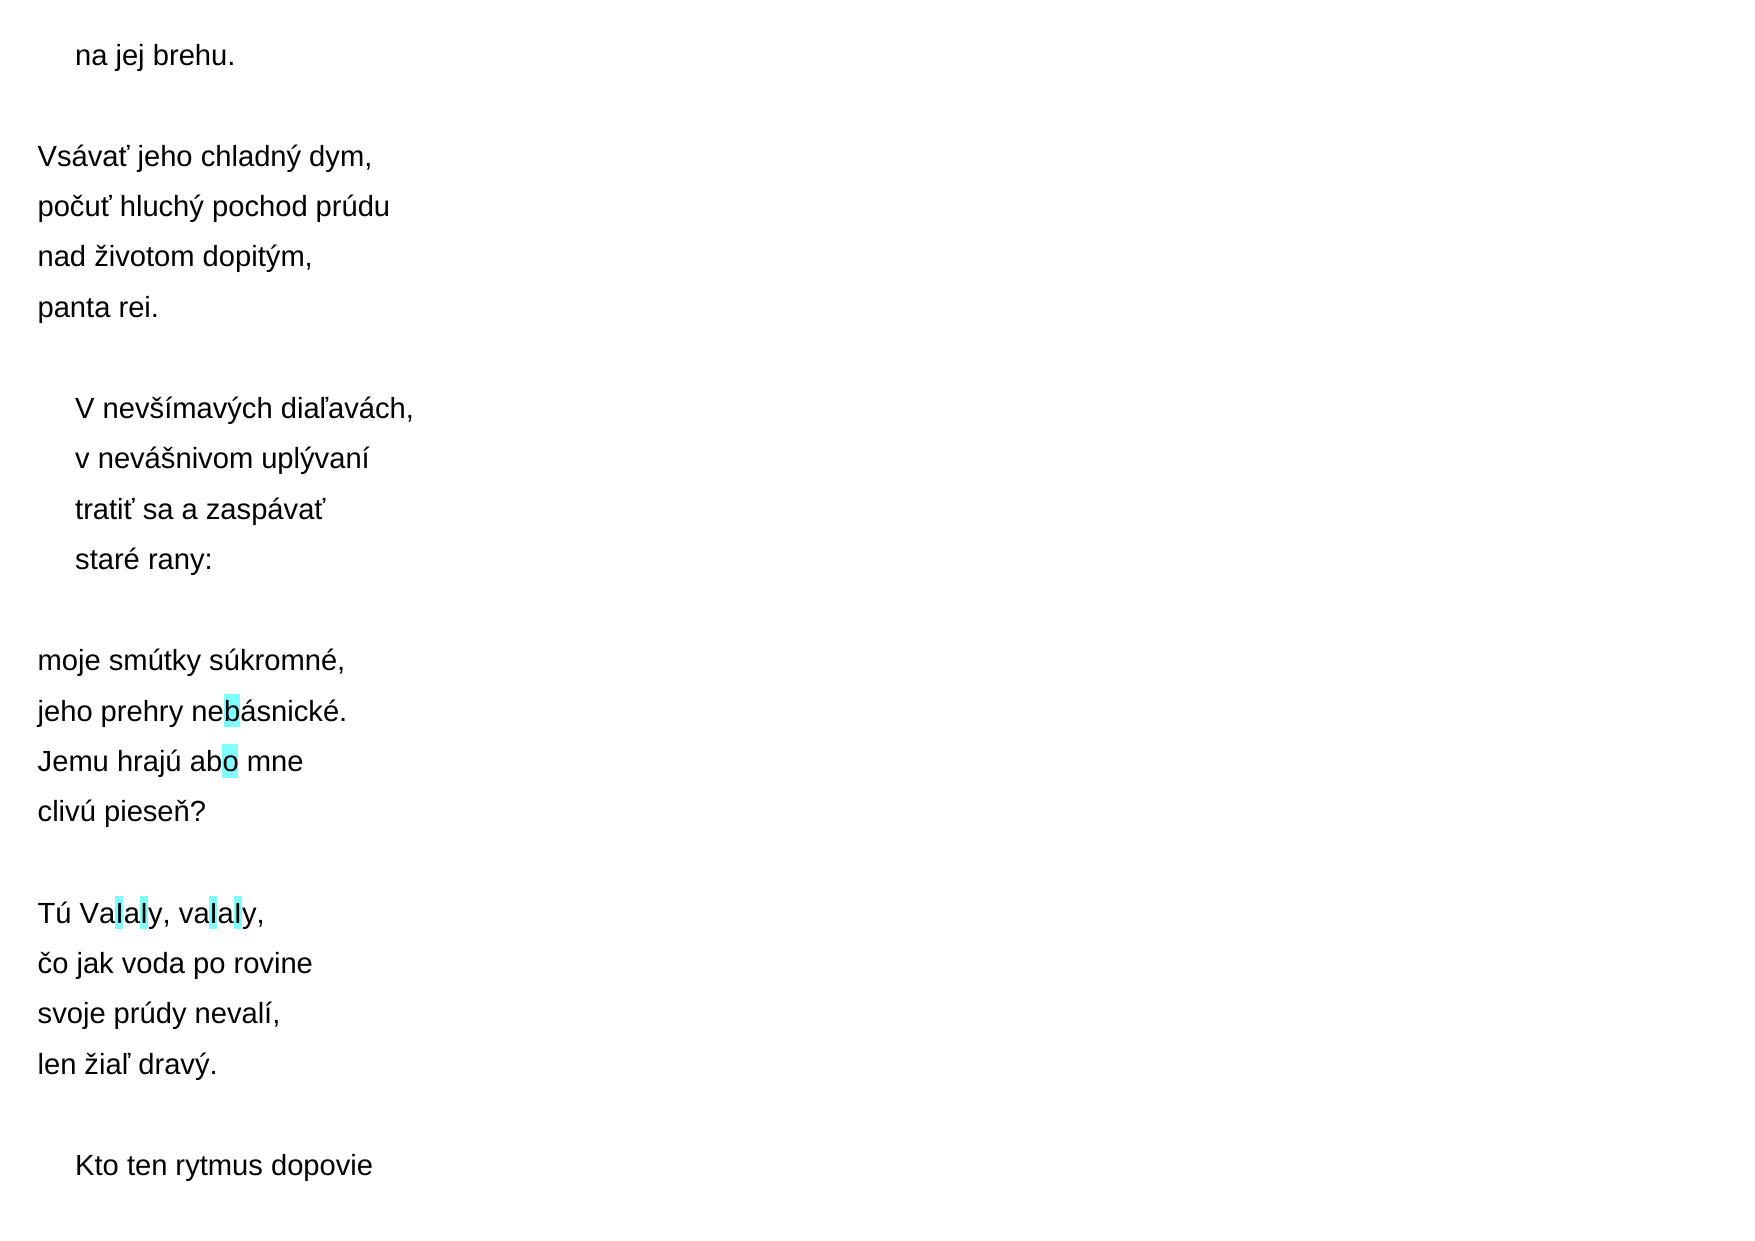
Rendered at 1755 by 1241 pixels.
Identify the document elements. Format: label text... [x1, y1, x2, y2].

text staré rany: [37, 542, 1148, 576]
text na jej brehu. [37, 37, 1148, 71]
text tratiť sa a zaspávať [37, 492, 1148, 525]
text Vsávať jeho chladný dym, [37, 139, 1148, 172]
text Tú VaIaIy, vaIaIy, [37, 896, 1148, 929]
text len žiaľ dravý. [37, 1047, 1148, 1080]
text moje smútky súkromné, [37, 643, 1148, 677]
text V nevšímavých diaľavách, [37, 391, 1148, 425]
text čo jak voda po rovine [37, 946, 1148, 979]
text počuť hluchý pochod prúdu [37, 189, 1148, 223]
text svoje prúdy nevalí, [37, 996, 1148, 1030]
text panta rei. [37, 290, 1148, 323]
text jeho prehry nebásnické. [37, 694, 1148, 727]
text nad životom dopitým, [37, 239, 1148, 273]
text Jemu hrajú abo mne [37, 744, 1148, 778]
text v nevášnivom uplývaní [37, 441, 1148, 475]
text clivú pieseň? [37, 794, 1148, 828]
text Kto ten rytmus dopovie [37, 1148, 1148, 1182]
